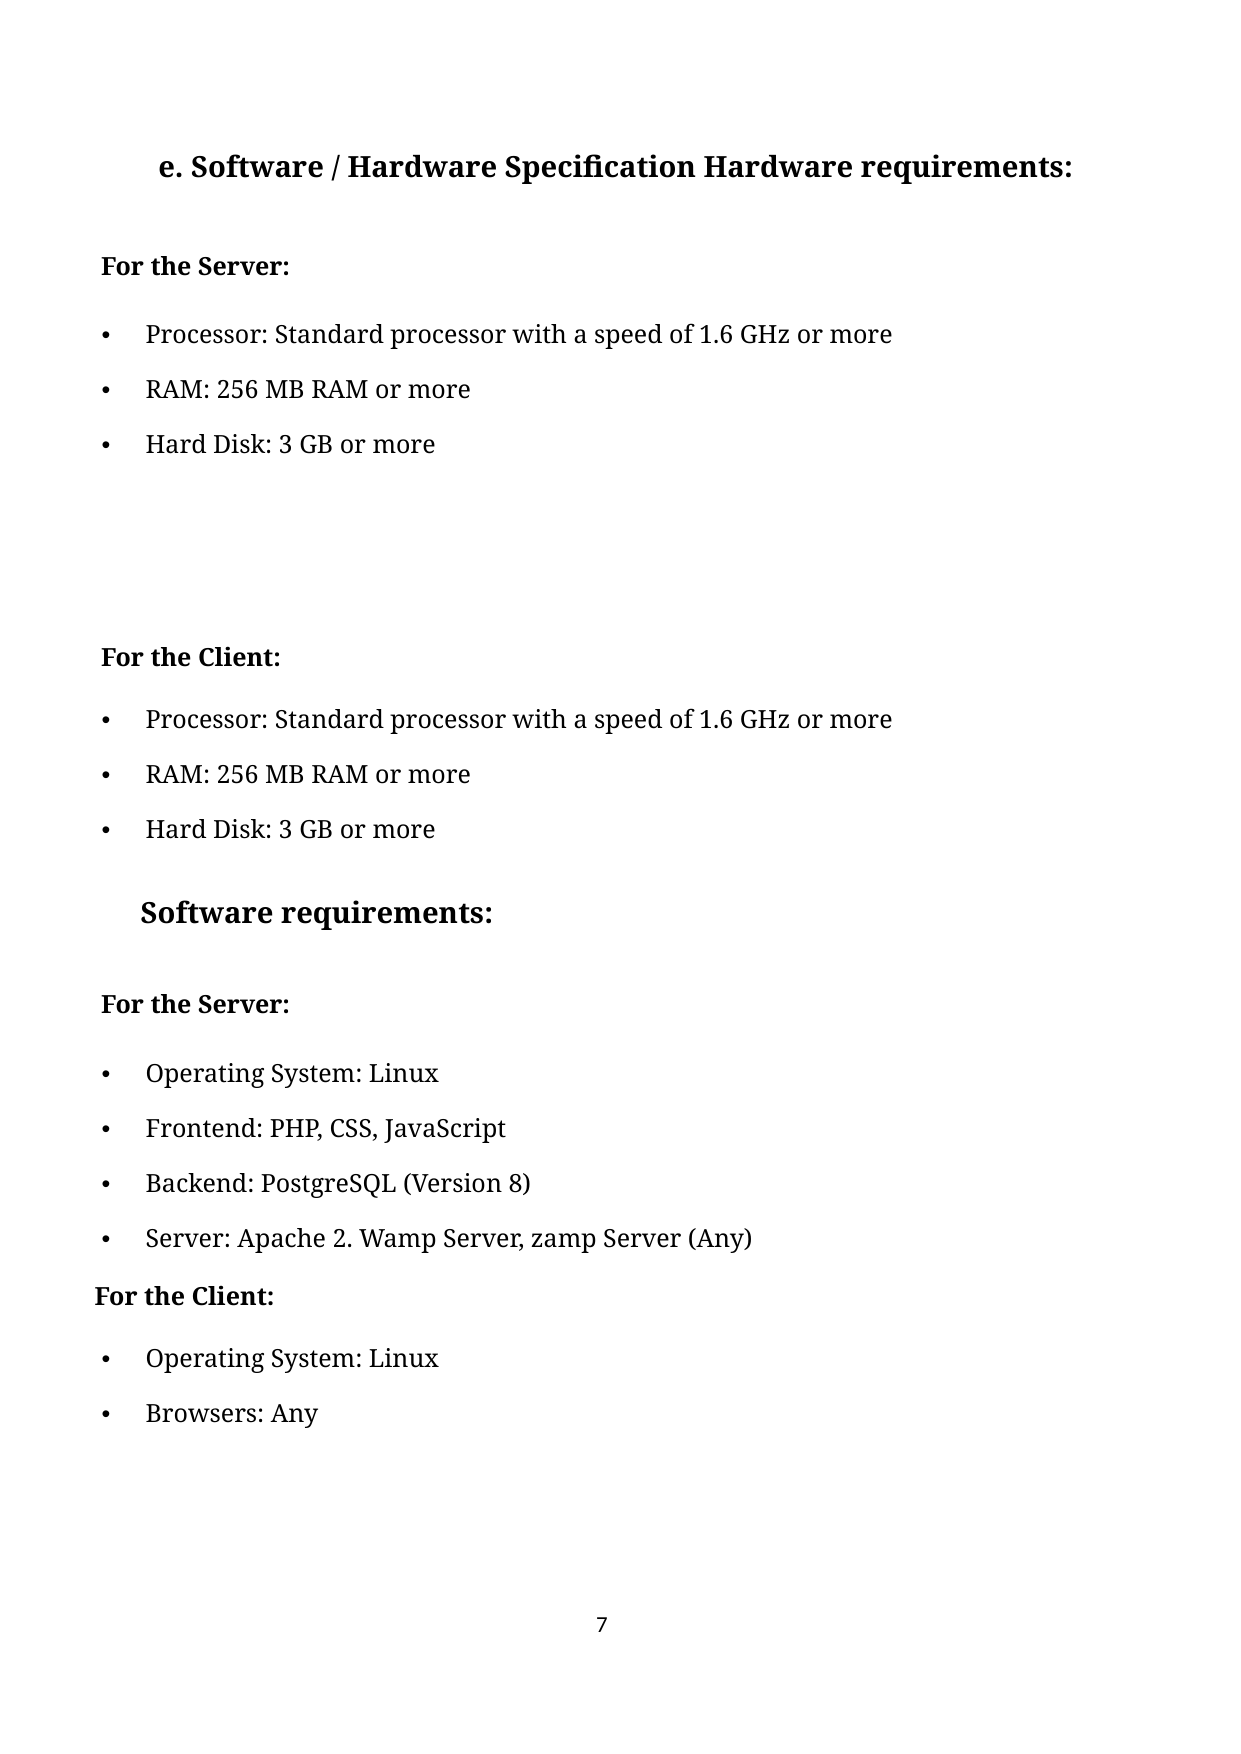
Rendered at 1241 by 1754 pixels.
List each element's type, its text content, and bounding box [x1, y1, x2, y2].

text Software requirements: [140, 892, 1236, 932]
list Processor: Standard processor with a speed of 1.6 GHz or more [101, 316, 1124, 351]
text For the Client: [68, 1279, 1236, 1313]
text e. Software / Hardware Specification Hardware requirements: [158, 146, 1236, 186]
text For the Server: [68, 987, 1236, 1021]
list Hard Disk: 3 GB or more [101, 427, 1124, 461]
list Backend: PostgreSQL (Version 8) [101, 1166, 1124, 1200]
list Operating System: Linux [101, 1341, 1124, 1374]
list Server: Apache 2. Wamp Server, zamp Server (Any) [101, 1221, 1124, 1255]
text For the Client: [68, 640, 1236, 674]
list RAM: 256 MB RAM or more [101, 757, 1124, 791]
text For the Server: [68, 248, 1236, 282]
list Hard Disk: 3 GB or more [101, 812, 1124, 846]
list Operating System: Linux [101, 1055, 1124, 1089]
list RAM: 256 MB RAM or more [101, 372, 1124, 406]
list Frontend: PHP, CSS, JavaScript [101, 1110, 1124, 1144]
list Browsers: Any [101, 1396, 1124, 1430]
list Processor: Standard processor with a speed of 1.6 GHz or more [101, 702, 1124, 736]
